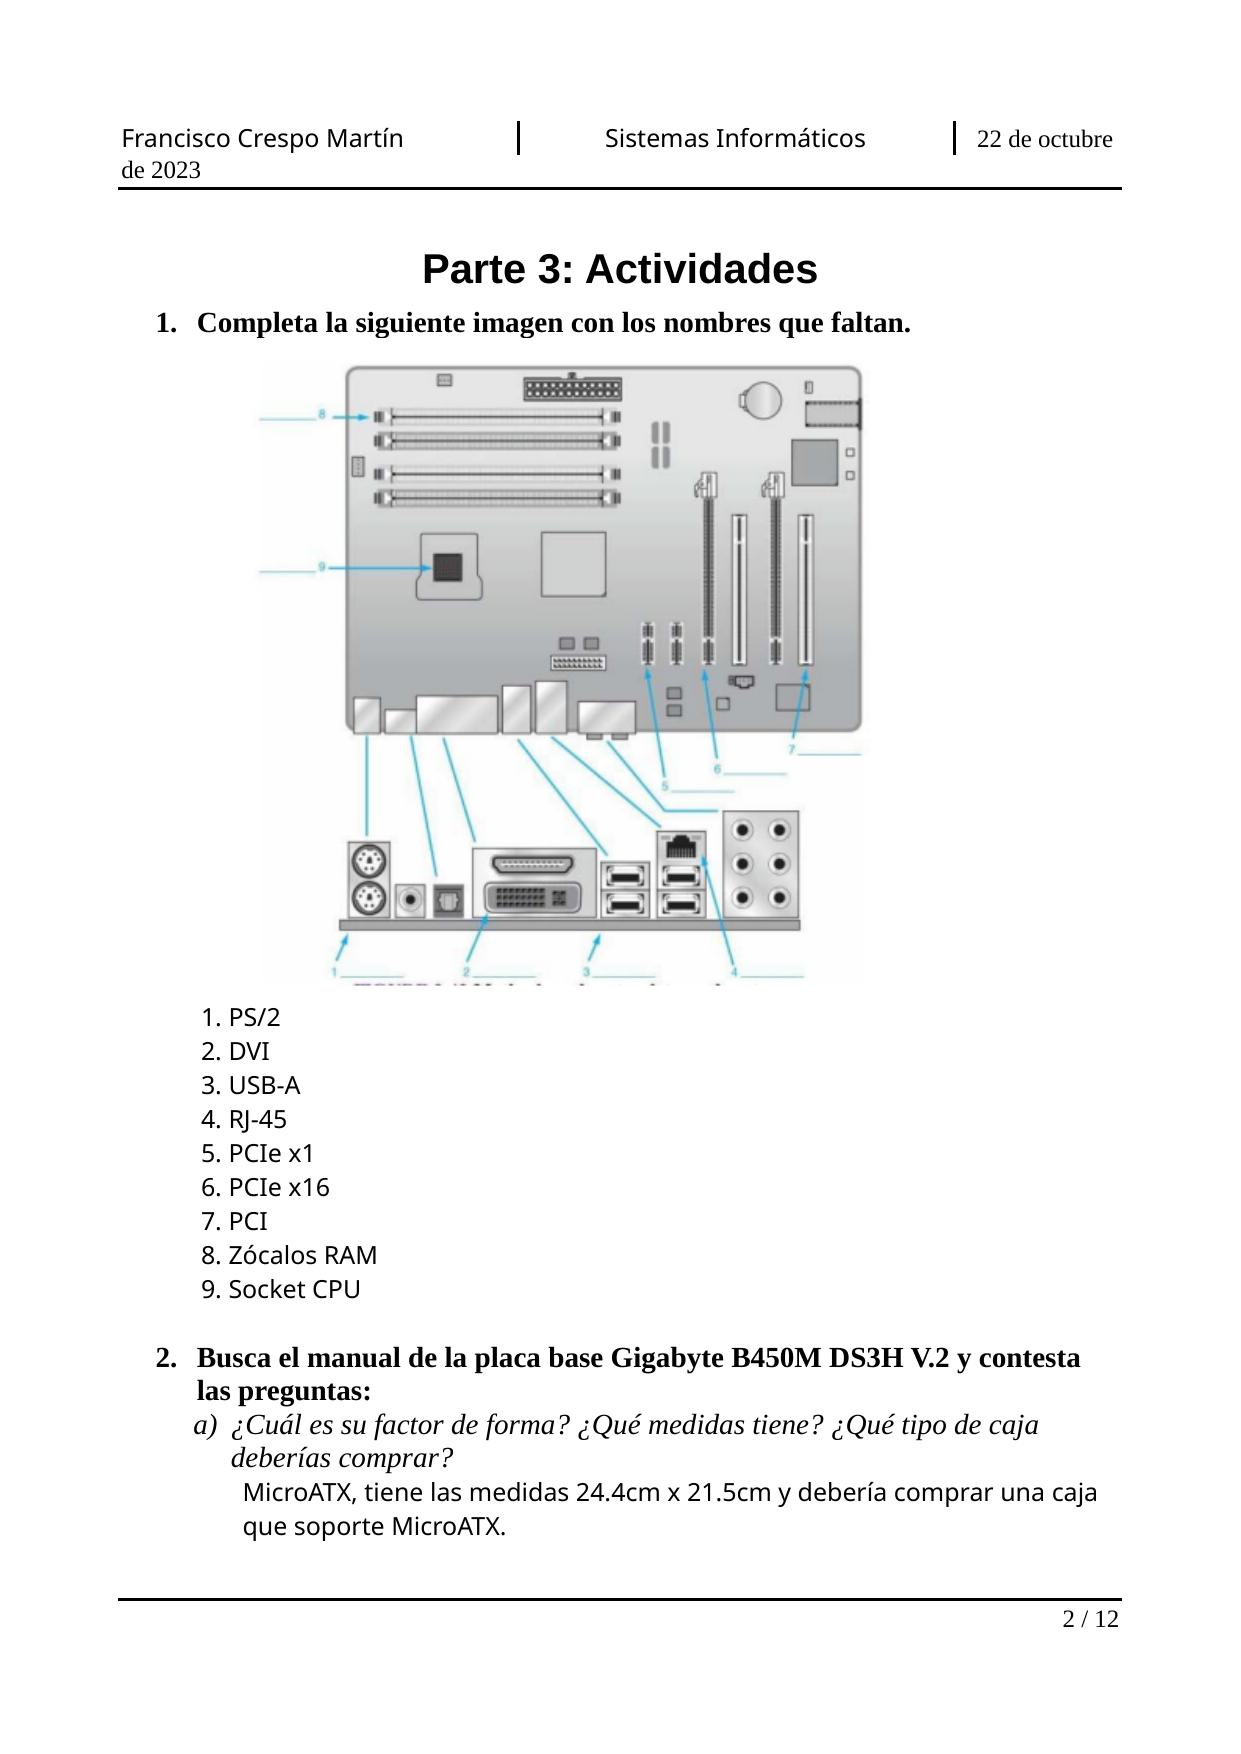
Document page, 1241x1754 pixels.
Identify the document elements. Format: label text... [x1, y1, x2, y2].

subtitle 8. Zócalos RAM [201, 1238, 1122, 1272]
subtitle Completa la siguiente imagen con los nombres que faltan. [155, 305, 1122, 338]
subtitle 2. DVI [201, 1033, 1122, 1067]
subtitle 6. PCIe x16 [201, 1170, 1122, 1204]
picture [200, 338, 937, 1000]
subtitle 7. PCI [201, 1204, 1122, 1238]
subtitle Parte 3: Actividades [118, 244, 1122, 292]
subtitle 1. PS/2 [201, 999, 1122, 1033]
subtitle 4. RJ-45 [201, 1102, 1122, 1136]
subtitle 5. PCIe x1 [201, 1136, 1122, 1170]
subtitle 9. Socket CPU [201, 1272, 1122, 1306]
subtitle Busca el manual de la placa base Gigabyte B450M DS3H V.2 y contesta las preguntas: [155, 1340, 1122, 1407]
subtitle MicroATX, tiene las medidas 24.4cm x 21.5cm y debería comprar una caja que soporte MicroATX. [242, 1474, 1122, 1542]
subtitle 3. USB-A [201, 1067, 1122, 1102]
subtitle ¿Cuál es su factor de forma? ¿Qué medidas tiene? ¿Qué tipo de caja deberías comprar? [193, 1407, 1122, 1474]
